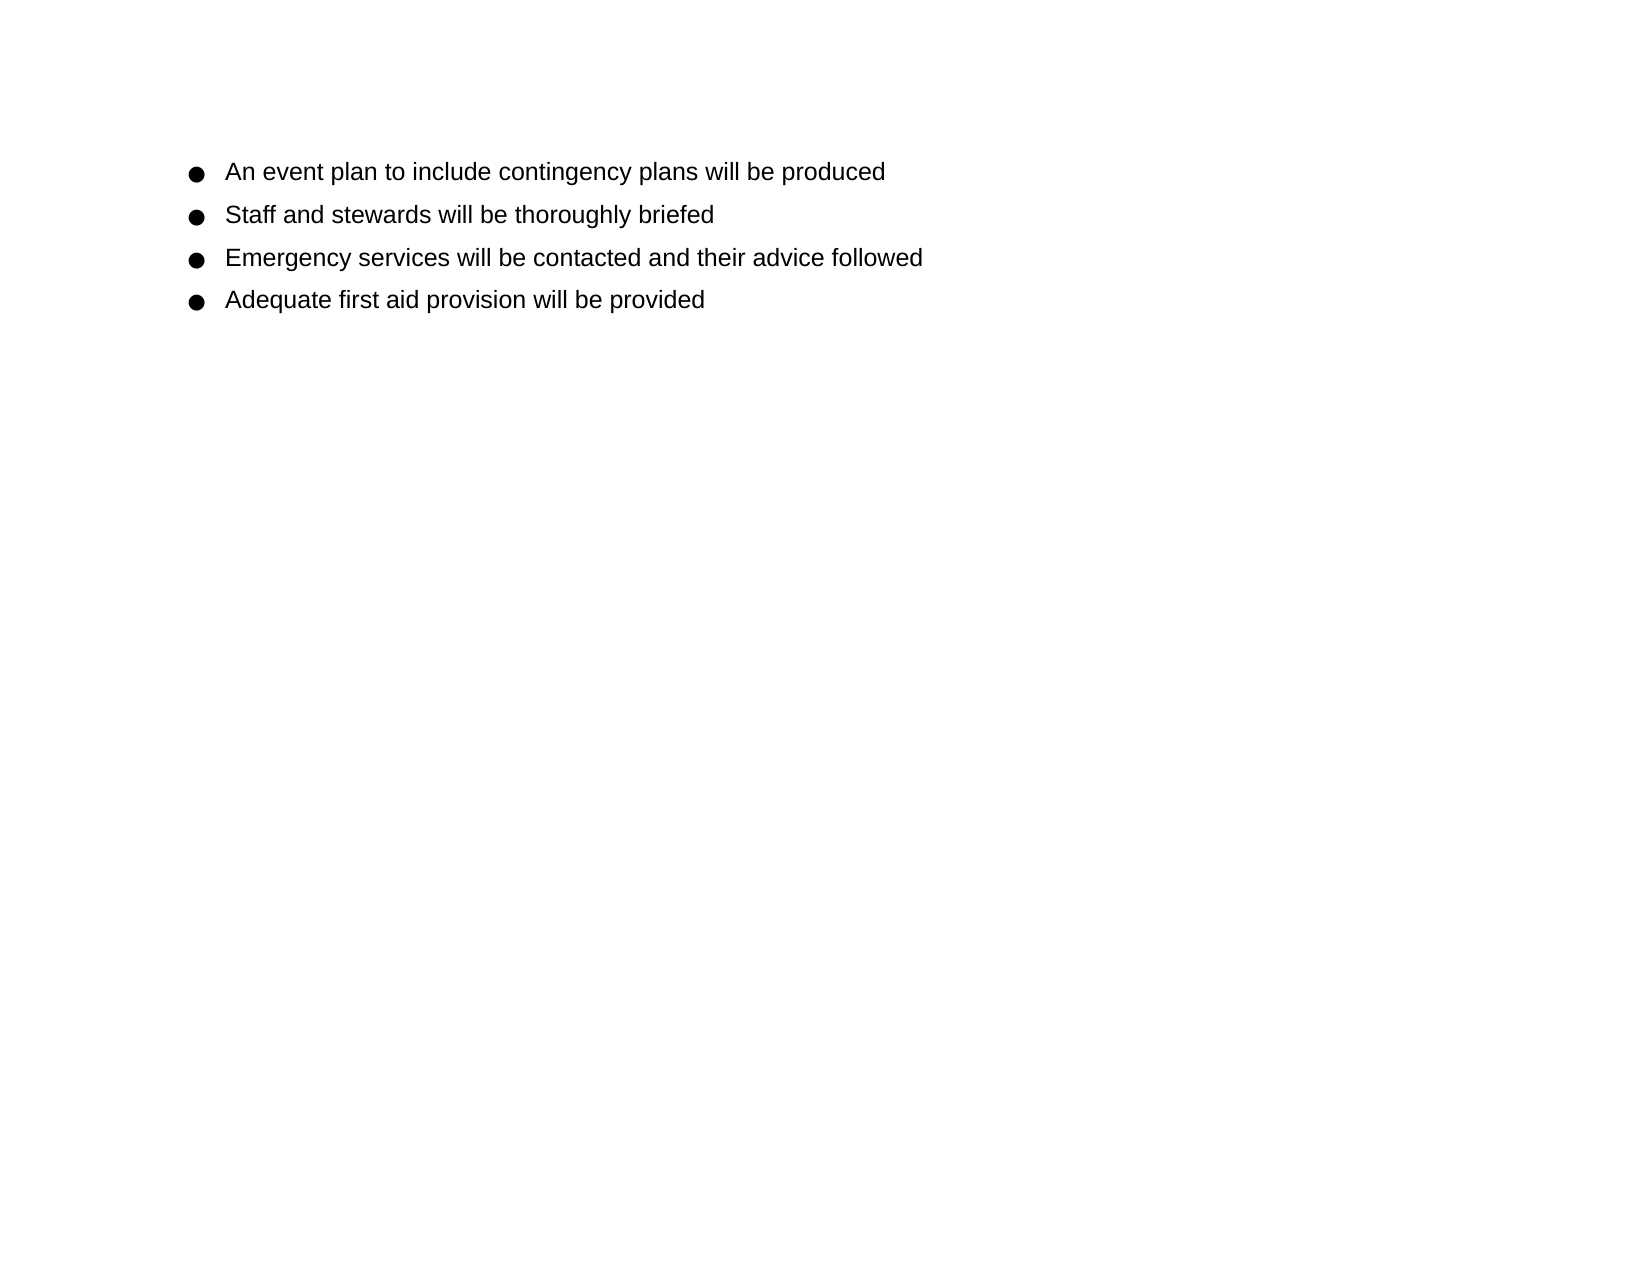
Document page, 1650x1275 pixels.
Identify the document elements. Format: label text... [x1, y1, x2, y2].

list Emergency services will be contacted and their advice followed [187, 235, 1500, 278]
list Staff and stewards will be thoroughly briefed [187, 193, 1500, 235]
list An event plan to include contingency plans will be produced [187, 150, 1500, 193]
list Adequate first aid provision will be provided [187, 278, 1500, 321]
